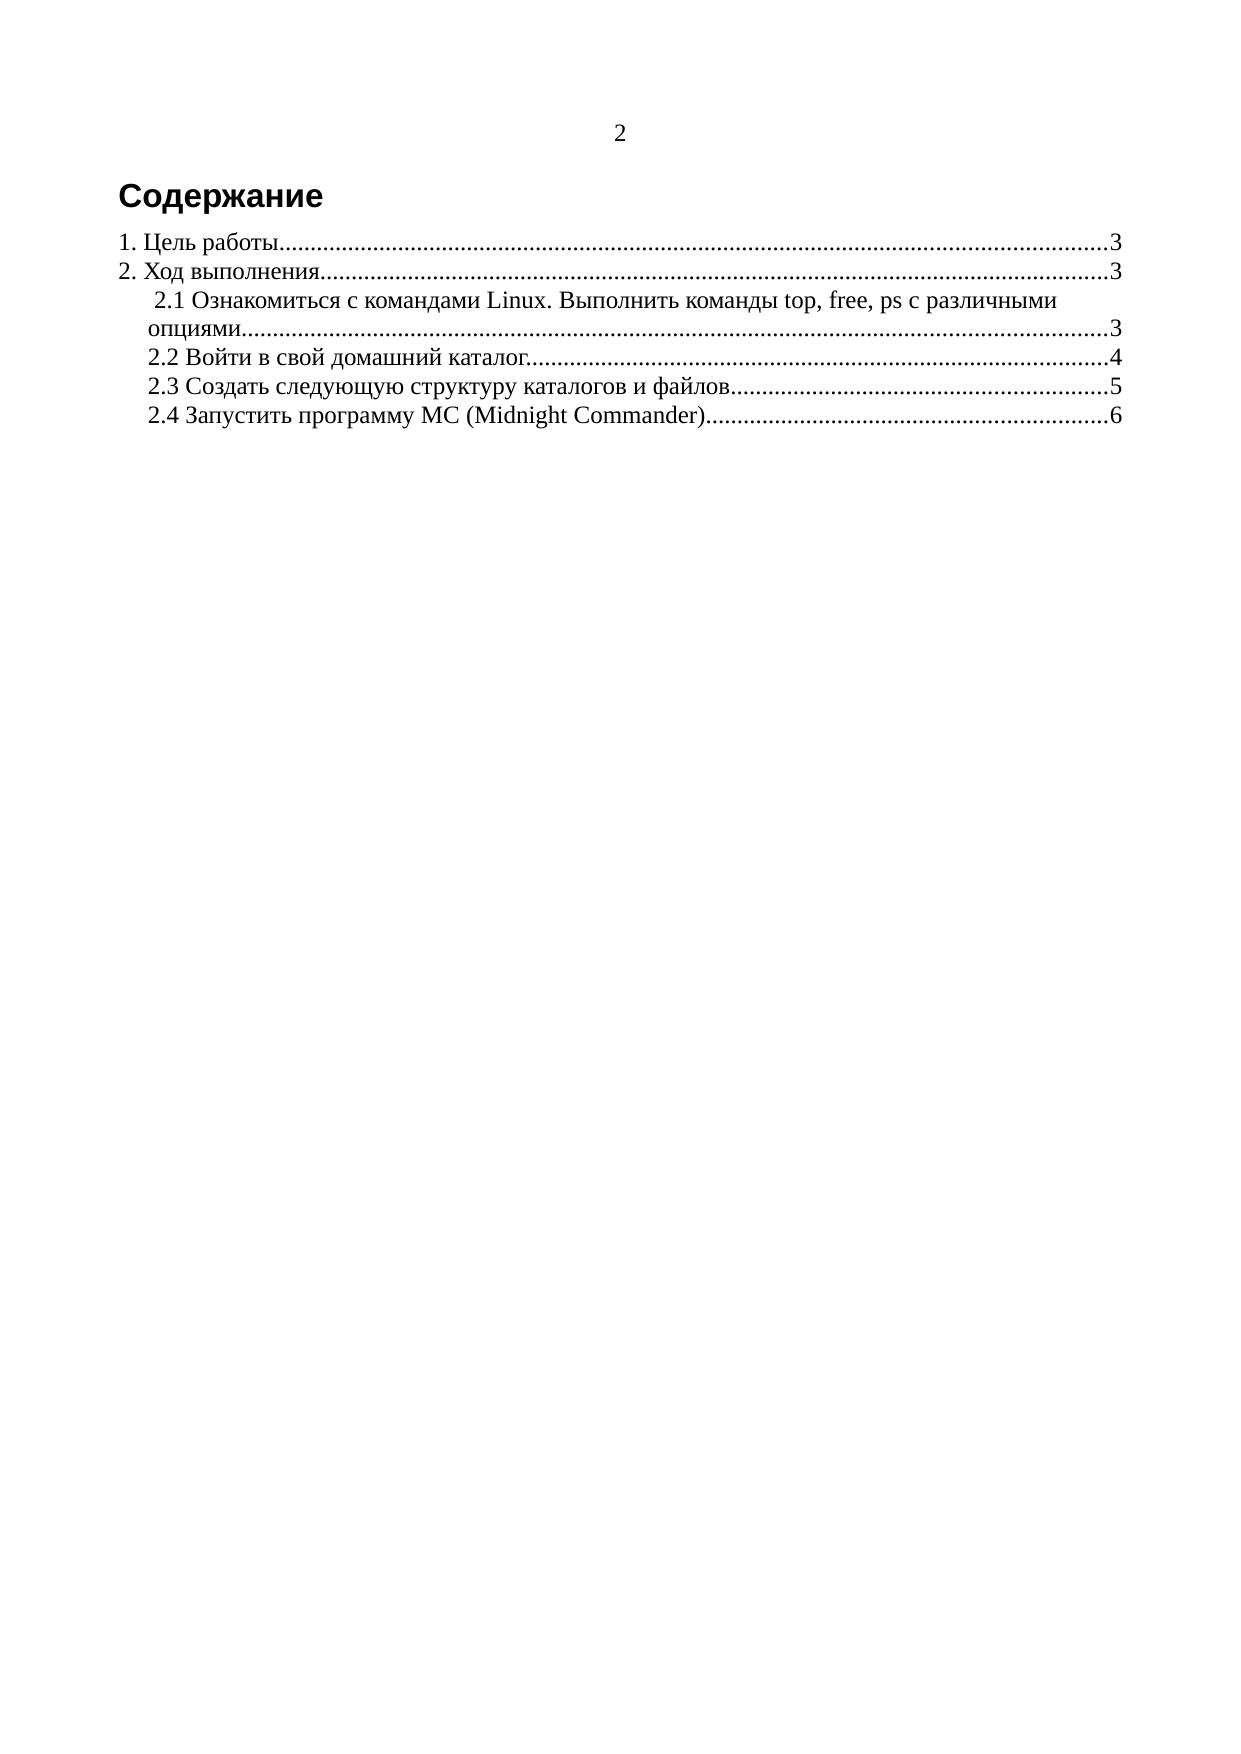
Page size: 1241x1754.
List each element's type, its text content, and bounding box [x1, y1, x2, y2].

text 2.2 Войти в свой домашний каталог. 4 [148, 342, 1122, 371]
text 2.4 Запустить программу MC (Midnight Commander) 6 [148, 400, 1122, 428]
text 2.1 Ознакомиться с командами Linux. Выполнить команды top, free, ps с различными опциями. 3 [148, 285, 1122, 342]
text 2. Ход выполнения 3 [118, 256, 1122, 285]
subtitle Содержание [118, 176, 1122, 215]
text 2.3 Создать следующую структуру каталогов и файлов 5 [148, 371, 1122, 400]
text 1. Цель работы 3 [118, 227, 1122, 256]
